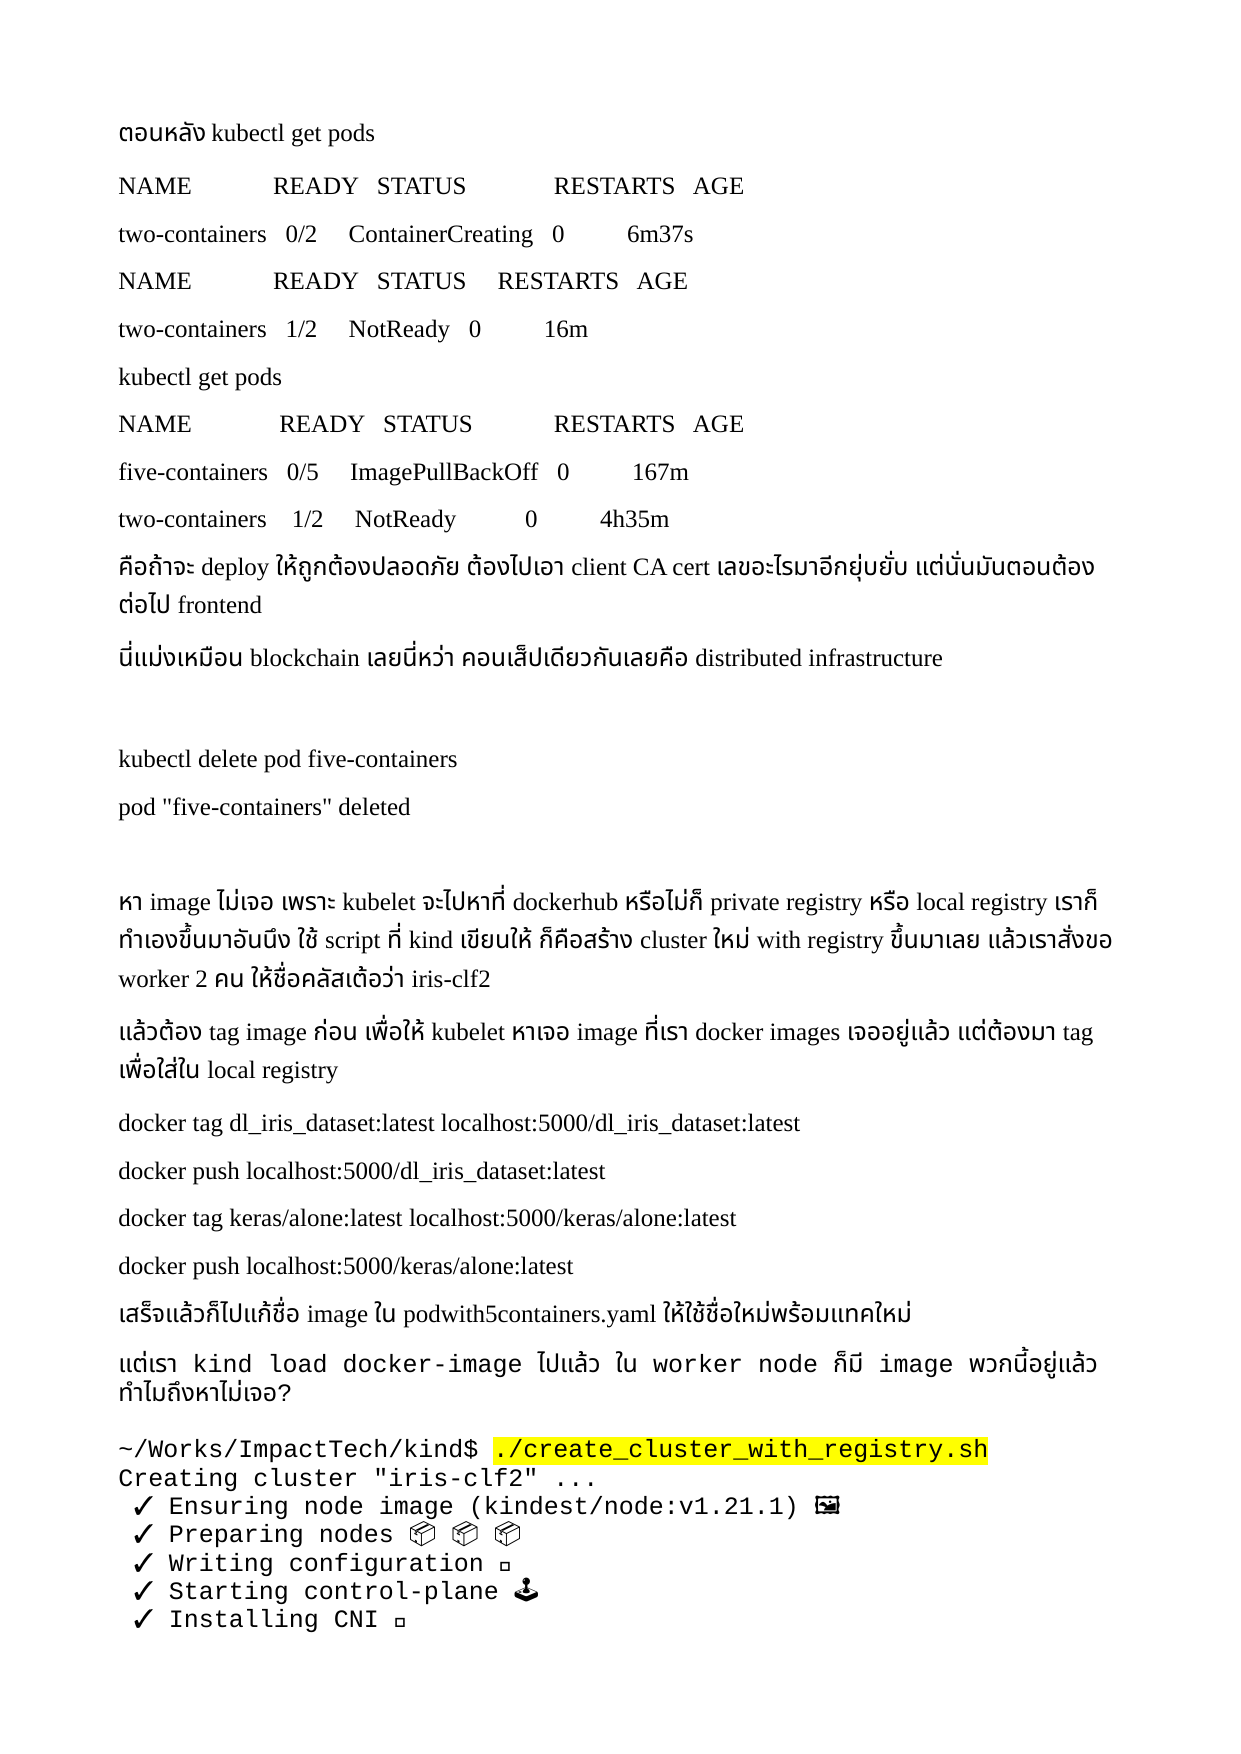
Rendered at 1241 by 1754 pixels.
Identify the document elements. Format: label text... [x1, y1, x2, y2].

text NAME READY STATUS RESTARTS AGE [118, 171, 1122, 200]
text docker push localhost:5000/dl_iris_dataset:latest [118, 1156, 1122, 1185]
text two-containers 1/2 NotReady 0 4h35m [118, 504, 1122, 533]
text docker tag dl_iris_dataset:latest localhost:5000/dl_iris_dataset:latest [118, 1108, 1122, 1137]
text docker push localhost:5000/keras/alone:latest [118, 1251, 1122, 1280]
text หา image ไม่เจอ เพราะ kubelet จะไปหาที่ dockerhub หรือไม่ก็ private registry หรือ local registry เราก็ทำเองขึ้นมาอันนึง ใช้ script ที่ kind เขียนให้ ก็คือสร้าง cluster ใหม่ with registry ขึ้นมาเลย แล้วเราสั่งขอ worker 2 คน ให้ชื่อคลัสเต้อว่า iris-clf2 [118, 887, 1122, 997]
text ✓ Writing configuration 📜 [118, 1550, 1122, 1578]
text five-containers 0/5 ImagePullBackOff 0 167m [118, 457, 1122, 486]
text two-containers 1/2 NotReady 0 16m [118, 314, 1122, 343]
text แล้วต้อง tag image ก่อน เพื่อให้ kubelet หาเจอ image ที่เรา docker images เจออยู่แล้ว แต่ต้องมา tag เพื่อใส่ใน local registry [118, 1017, 1122, 1089]
text Creating cluster "iris-clf2" ... [118, 1465, 1122, 1493]
text NAME READY STATUS RESTARTS AGE [118, 409, 1122, 438]
text ✓ Starting control-plane 🕹️ [118, 1578, 1122, 1607]
text คือถ้าจะ deploy ให้ถูกต้องปลอดภัย ต้องไปเอา client CA cert เลขอะไรมาอีกยุ่บยั่บ แต่นั่นมันตอนต้องต่อไป frontend [118, 552, 1122, 624]
text ตอนหลังkubectl get pods [118, 118, 1122, 152]
text NAME READY STATUS RESTARTS AGE [118, 266, 1122, 295]
text ✓ Ensuring node image (kindest/node:v1.21.1) 🖼 [118, 1493, 1122, 1522]
text ✓ Preparing nodes 📦 📦 📦 [118, 1522, 1122, 1550]
text ✓ Installing CNI 🔌 [118, 1607, 1122, 1635]
text pod "five-containers" deleted [118, 792, 1122, 821]
text kubectl delete pod five-containers [118, 744, 1122, 773]
text ~/Works/ImpactTech/kind$ ./create_cluster_with_registry.sh [118, 1437, 1122, 1465]
text แต่เรา kind load docker-image ไปแล้ว ใน worker node ก็มี image พวกนี้อยู่แล้ว ทำไมถึงหาไม่เจอ? [118, 1352, 1122, 1408]
text docker tag keras/alone:latest localhost:5000/keras/alone:latest [118, 1203, 1122, 1232]
text two-containers 0/2 ContainerCreating 0 6m37s [118, 219, 1122, 248]
text นี่แม่งเหมือน blockchain เลยนี่หว่า คอนเส็ปเดียวกันเลยคือ distributed infrastructure [118, 643, 1122, 677]
text เสร็จแล้วก็ไปแก้ชื่อ image ใน podwith5containers.yaml ให้ใช้ชื่อใหม่พร้อมแทคใหม่ [118, 1299, 1122, 1332]
text kubectl get pods [118, 362, 1122, 390]
